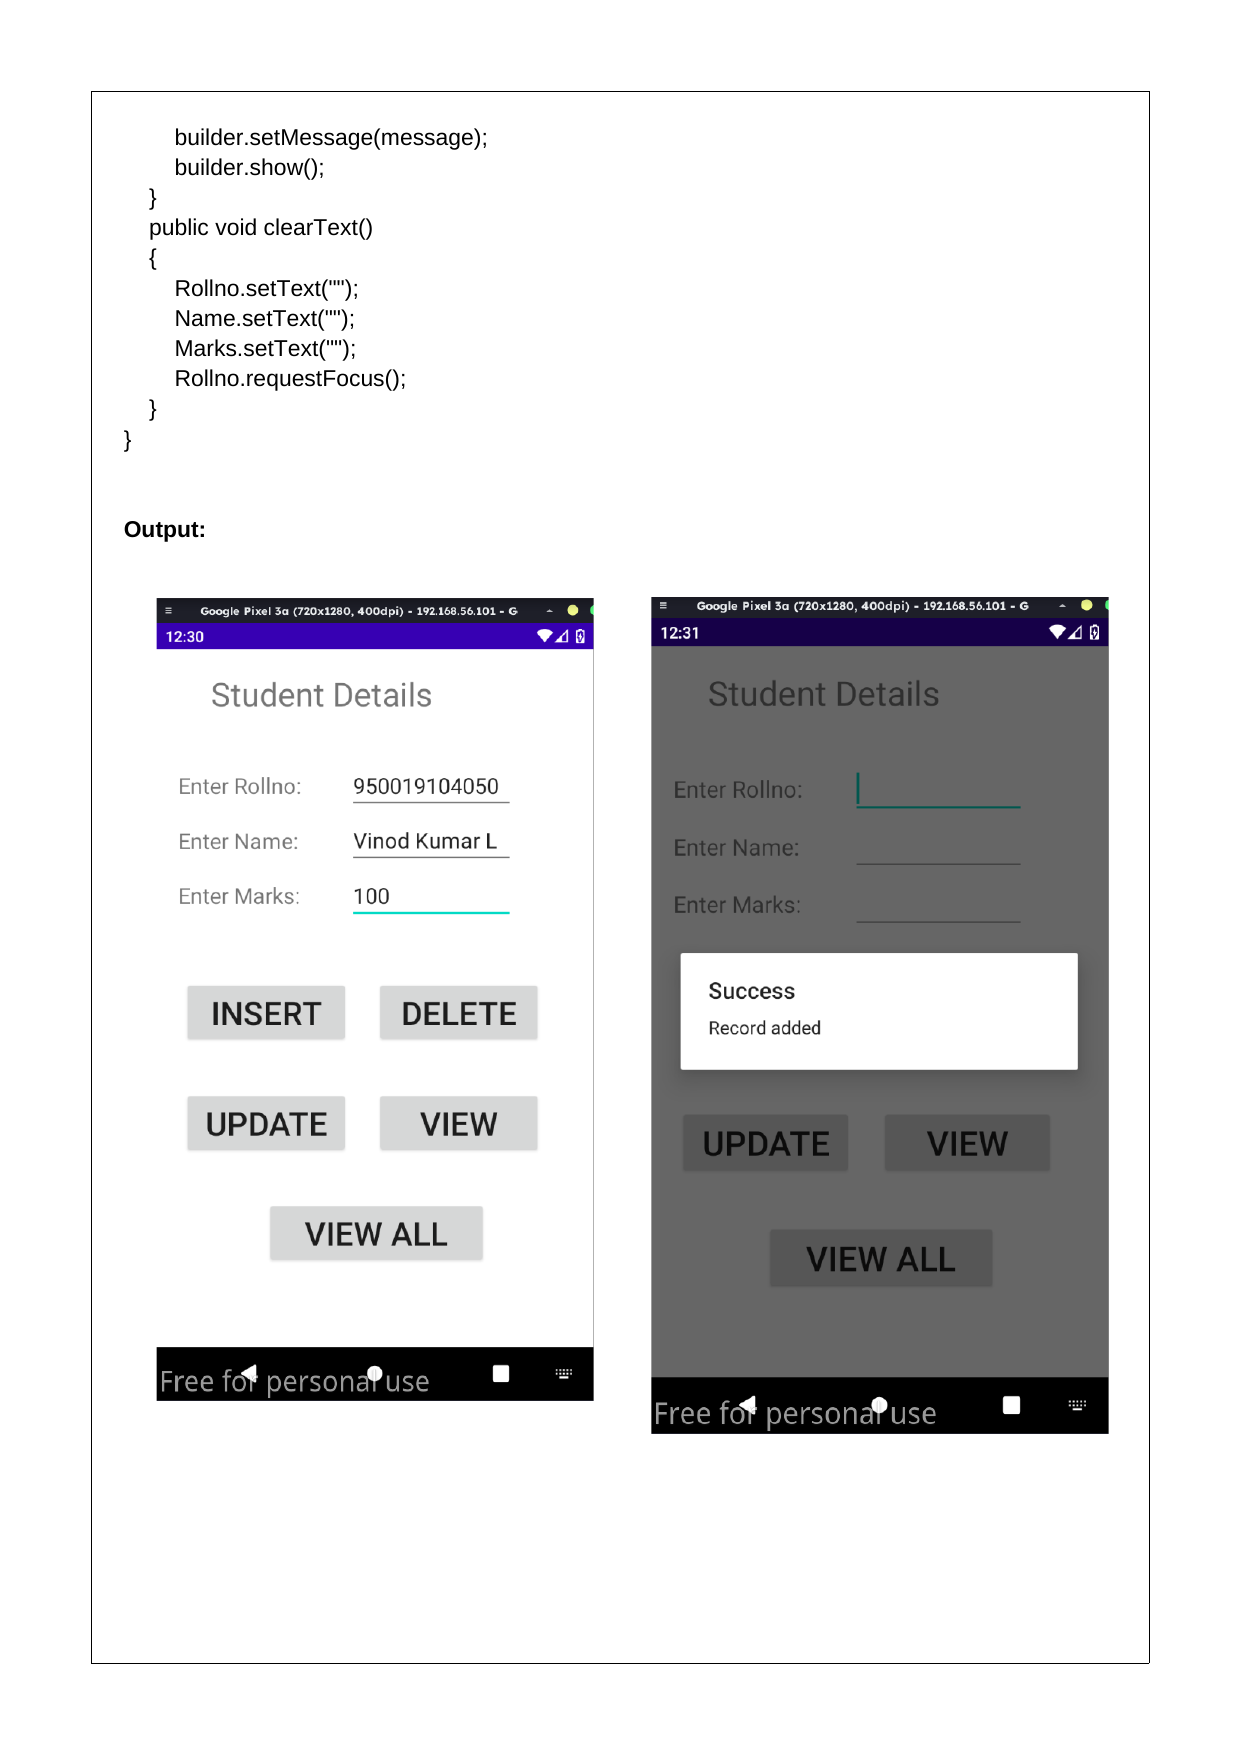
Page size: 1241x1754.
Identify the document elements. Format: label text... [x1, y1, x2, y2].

text Marks.setText(""); [123, 335, 1117, 361]
text builder.show(); [123, 154, 1117, 180]
text } [123, 395, 1117, 422]
text Rollno.setText(""); [123, 274, 1117, 301]
text } [123, 184, 1117, 210]
text } [123, 426, 1117, 452]
text Rollno.requestFocus(); [123, 365, 1117, 392]
picture [651, 597, 1109, 1434]
text Name.setText(""); [123, 305, 1117, 331]
text Output: [123, 516, 1117, 543]
text builder.setMessage(message); [123, 123, 1117, 150]
text { [123, 244, 1117, 271]
text public void clearText() [123, 214, 1117, 241]
picture [156, 598, 594, 1401]
